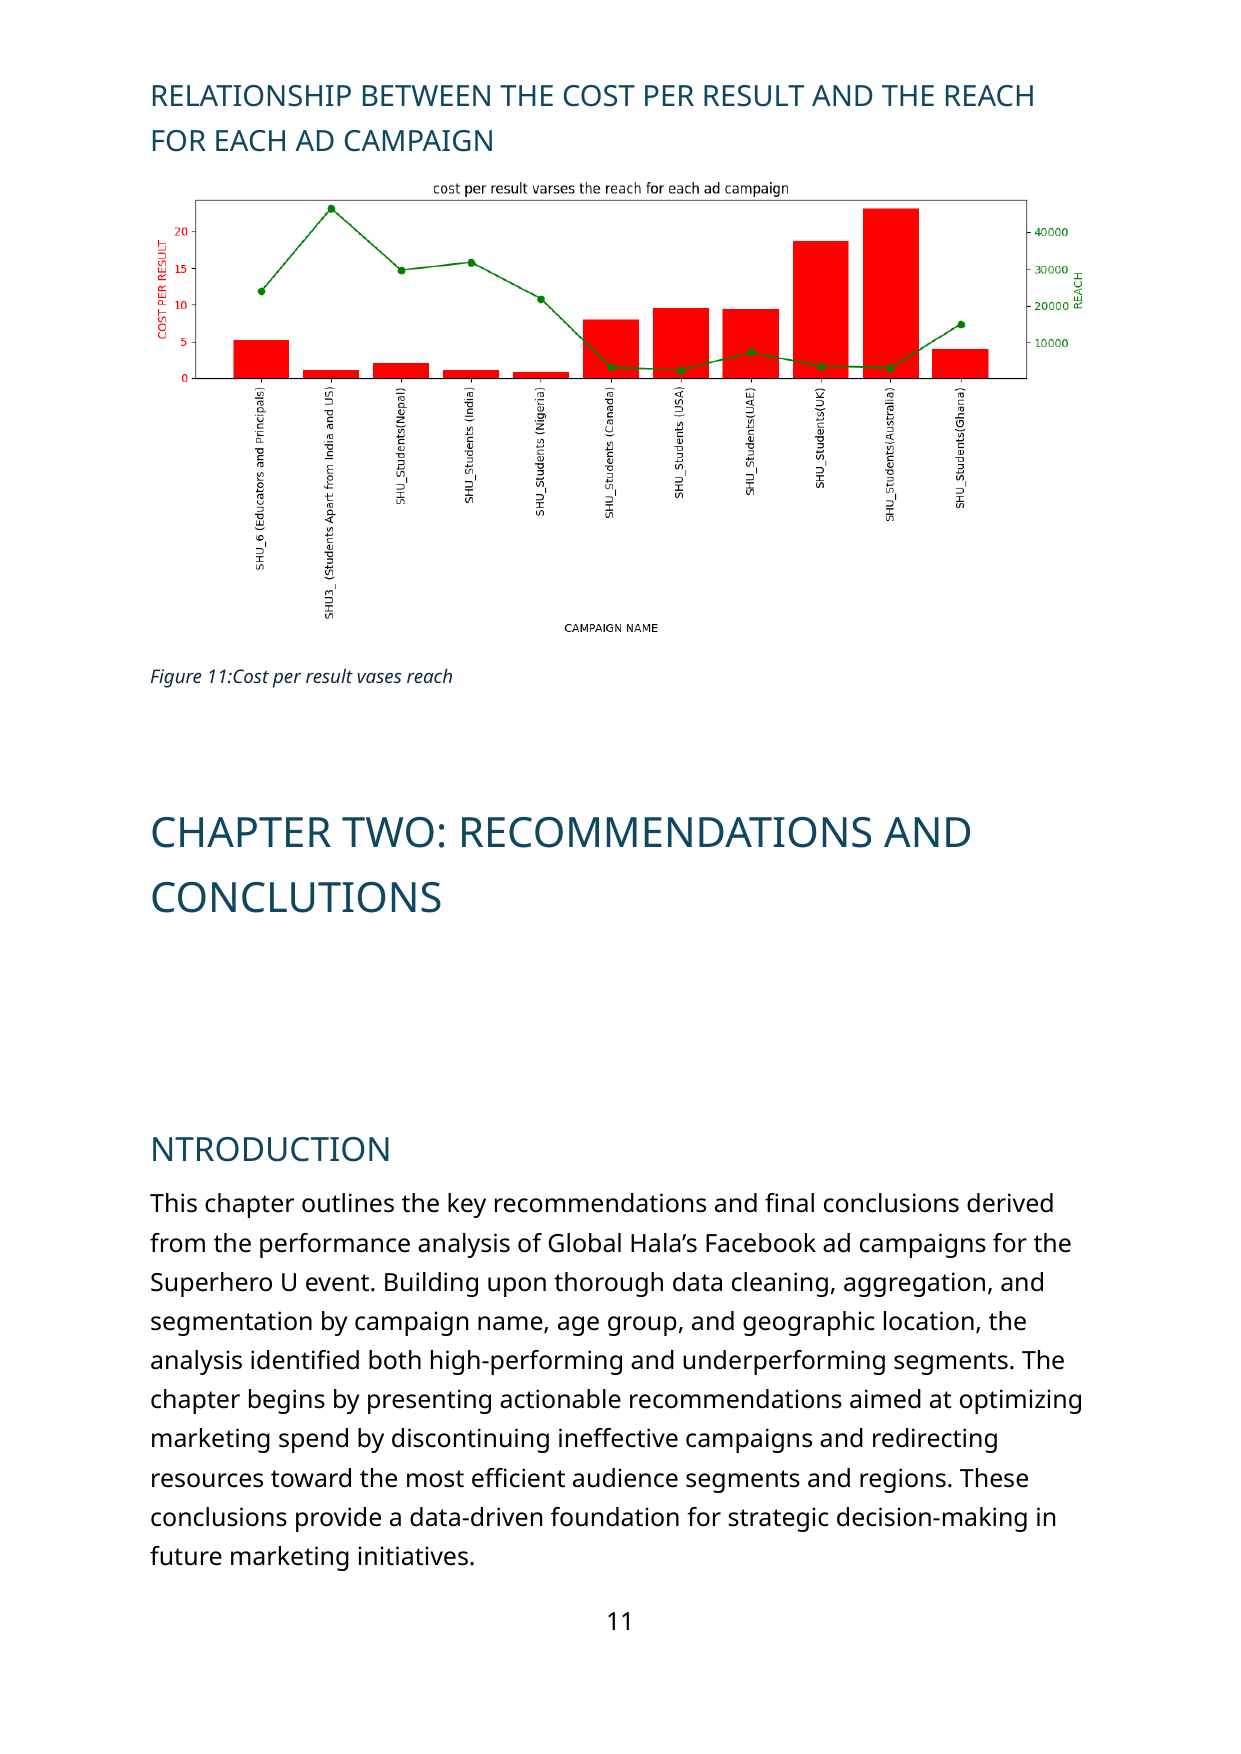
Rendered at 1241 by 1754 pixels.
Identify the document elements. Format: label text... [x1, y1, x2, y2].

subtitle RELATIONSHIP BETWEEN THE COST PER RESULT AND THE REACH FOR EACH AD CAMPAIGN [150, 75, 1090, 160]
text This chapter outlines the key recommendations and final conclusions derived from the performance analysis of Global Hala’s Facebook ad campaigns for the Superhero U event. Building upon thorough data cleaning, aggregation, and segmentation by campaign name, age group, and geographic location, the analysis identified both high-performing and underperforming segments. The chapter begins by presenting actionable recommendations aimed at optimizing marketing spend by discontinuing ineffective campaigns and redirecting resources toward the most efficient audience segments and regions. These conclusions provide a data-driven foundation for strategic decision-making in future marketing initiatives. [150, 1186, 1090, 1573]
subtitle NTRODUCTION [150, 1126, 1090, 1171]
subtitle CHAPTER TWO: RECOMMENDATIONS AND CONCLUTIONS [150, 803, 1090, 924]
text Figure 11:Cost per result vases reach [150, 663, 1090, 688]
